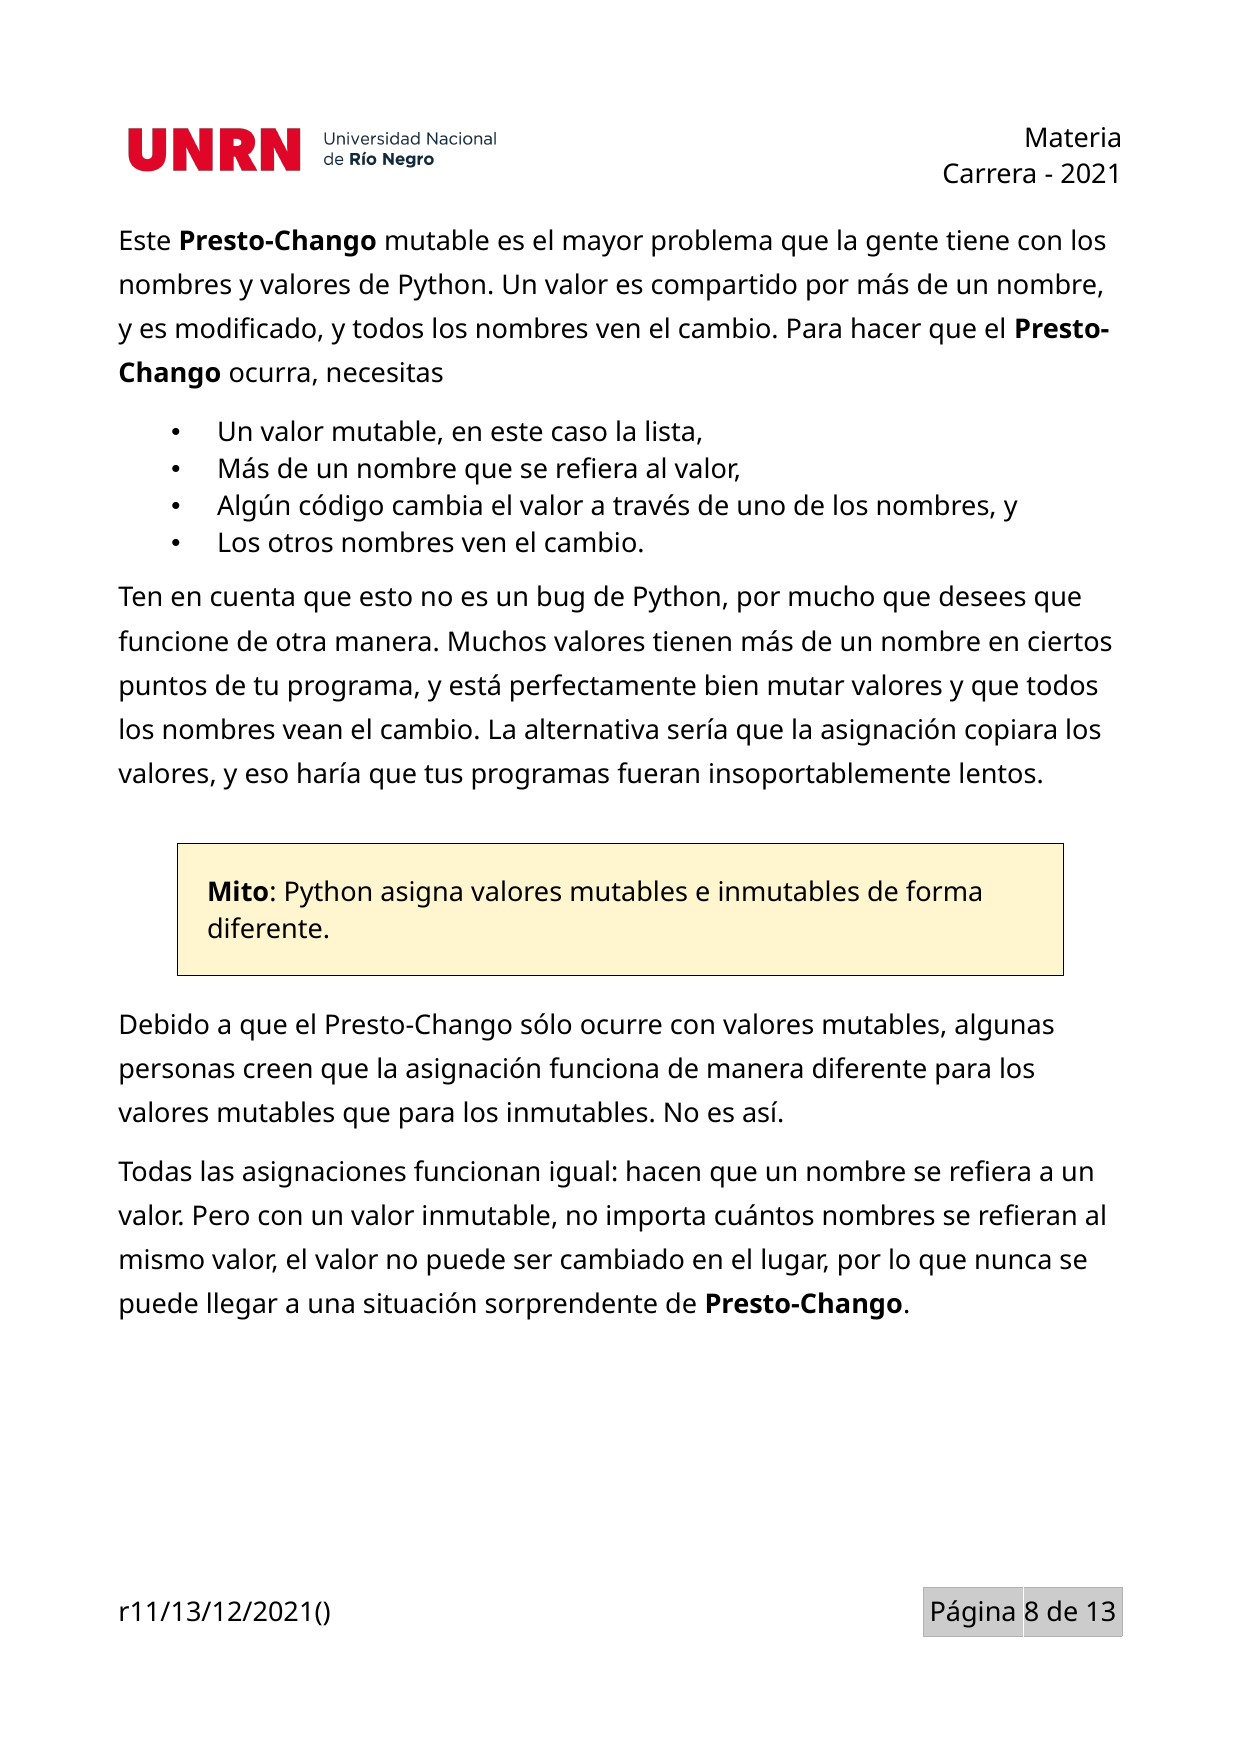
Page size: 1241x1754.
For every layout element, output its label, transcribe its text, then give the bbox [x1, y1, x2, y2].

list Más de un nombre que se refiera al valor, [142, 449, 1122, 486]
picture [118, 118, 505, 180]
text Este Presto-Chango mutable es el mayor problema que la gente tiene con los nombres y valores de Python. Un valor es compartido por más de un nombre, y es modificado, y todos los nombres ven el cambio. Para hacer que el Presto-Chango ocurra, necesitas [118, 221, 1122, 391]
text Ten en cuenta que esto no es un bug de Python, por mucho que desees que funcione de otra manera. Muchos valores tienen más de un nombre en ciertos puntos de tu programa, y está perfectamente bien mutar valores y que todos los nombres vean el cambio. La alternativa sería que la asignación copiara los valores, y eso haría que tus programas fueran insoportablemente lentos. [118, 578, 1122, 791]
text Debido a que el Presto-Chango sólo ocurre con valores mutables, algunas personas creen que la asignación funciona de manera diferente para los valores mutables que para los inmutables. No es así. [118, 1005, 1122, 1130]
list Algún código cambia el valor a través de uno de los nombres, y [142, 486, 1122, 523]
text Mito: Python asigna valores mutables e inmutables de forma diferente. [178, 844, 1063, 975]
text Todas las asignaciones funcionan igual: hacen que un nombre se refiera a un valor. Pero con un valor inmutable, no importa cuántos nombres se refieran al mismo valor, el valor no puede ser cambiado en el lugar, por lo que nunca se puede llegar a una situación sorprendente de Presto-Chango. [118, 1152, 1122, 1322]
list Los otros nombres ven el cambio. [142, 523, 1122, 560]
list Un valor mutable, en este caso la lista, [142, 413, 1122, 449]
